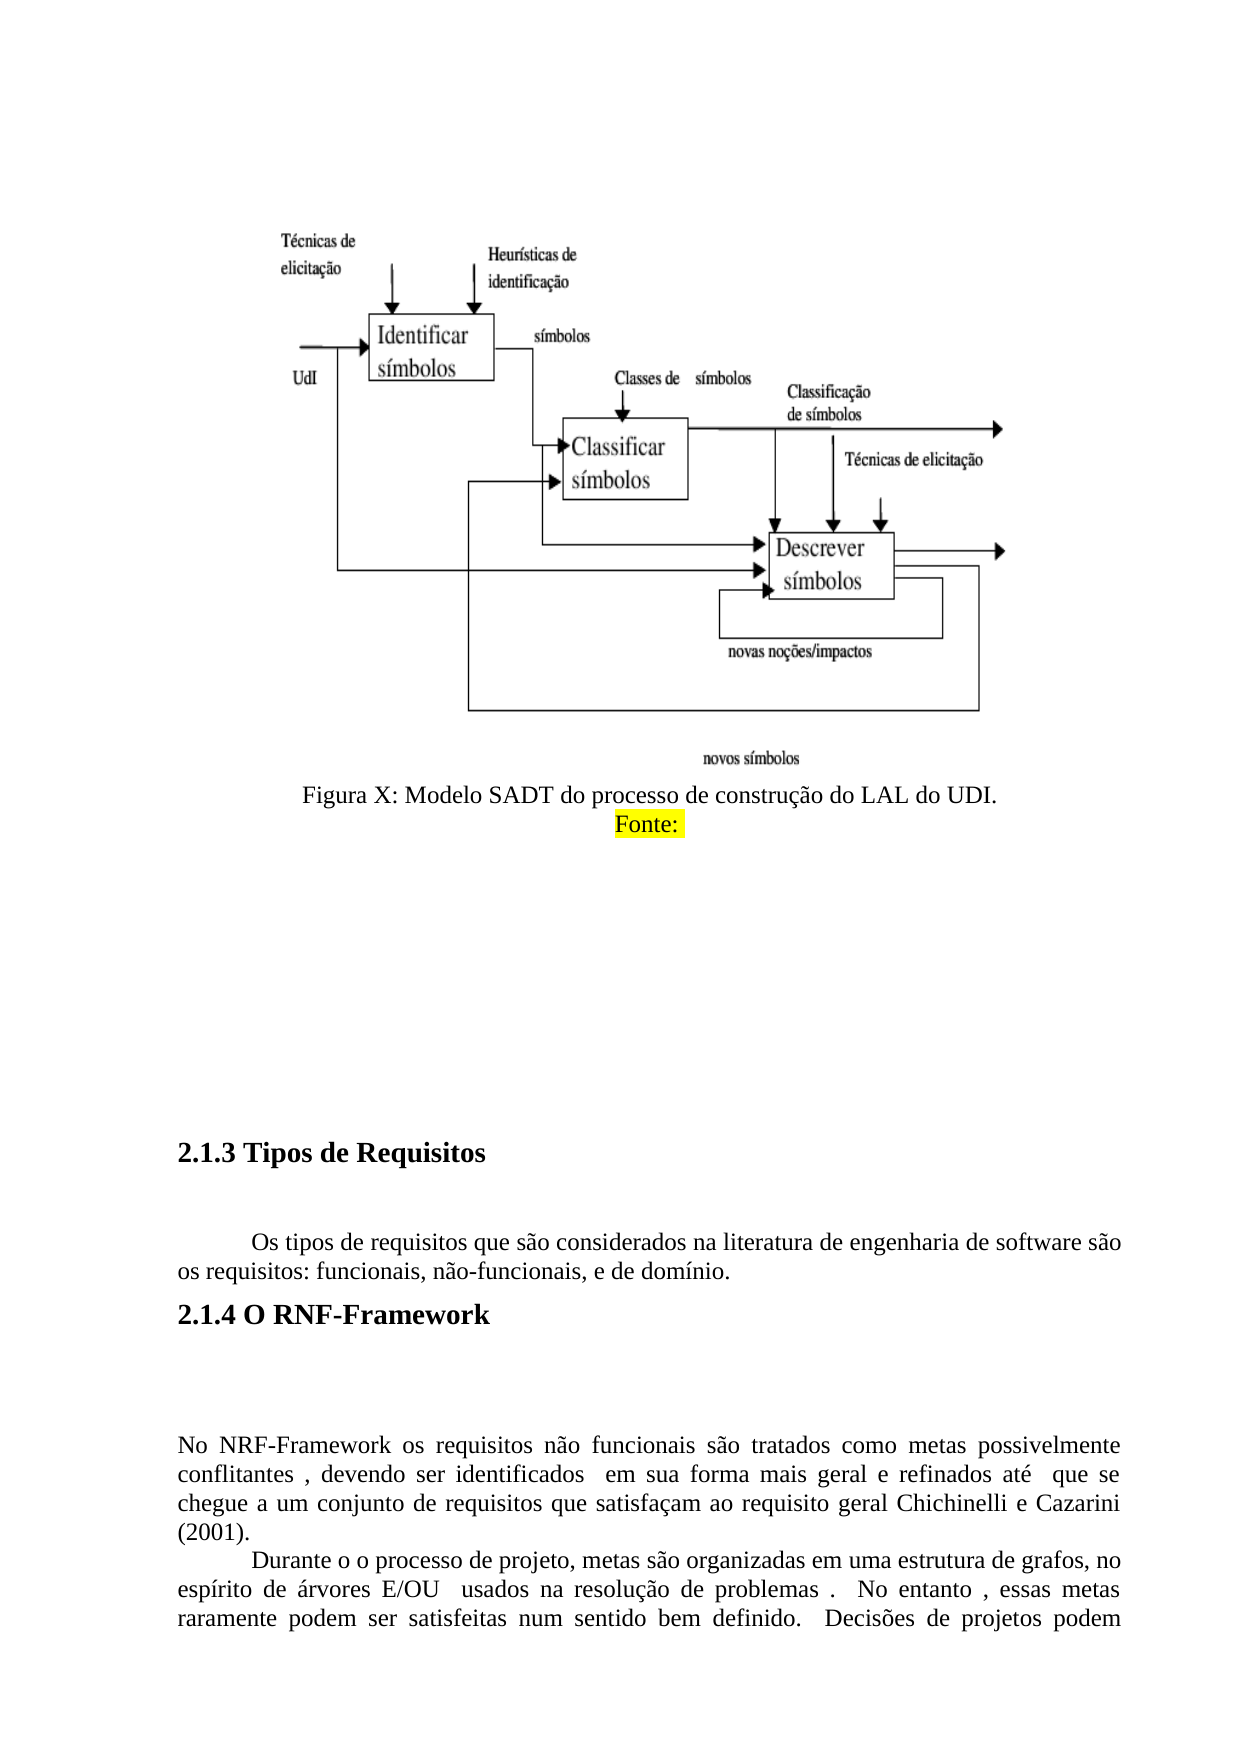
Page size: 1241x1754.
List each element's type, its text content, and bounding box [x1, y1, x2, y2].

text Fonte: [177, 809, 1122, 838]
text 2.1.3 Tipos de Requisitos [177, 1135, 1122, 1169]
text Figura X: Modelo SADT do processo de construção do LAL do UDI. [177, 206, 1122, 809]
text Durante o o processo de projeto, metas são organizadas em uma estrutura de grafos, no espírito de árvores E/OU usados na resolução de problemas . No entanto , essas metas raramente podem ser satisfeitas num sentido bem definido. Decisões de projetos podem [177, 1546, 1122, 1632]
text No NRF-Framework os requisitos não funcionais são tratados como metas possivelmente conflitantes , devendo ser identificados em sua forma mais geral e refinados até que se chegue a um conjunto de requisitos que satisfaçam ao requisito geral Chichinelli e Cazarini (2001). [177, 1431, 1122, 1546]
text Os tipos de requisitos que são considerados na literatura de engenharia de software são os requisitos: funcionais, não-funcionais, e de domínio. [177, 1227, 1122, 1285]
text 2.1.4 O RNF-Framework [177, 1297, 1122, 1331]
picture [274, 208, 1084, 781]
